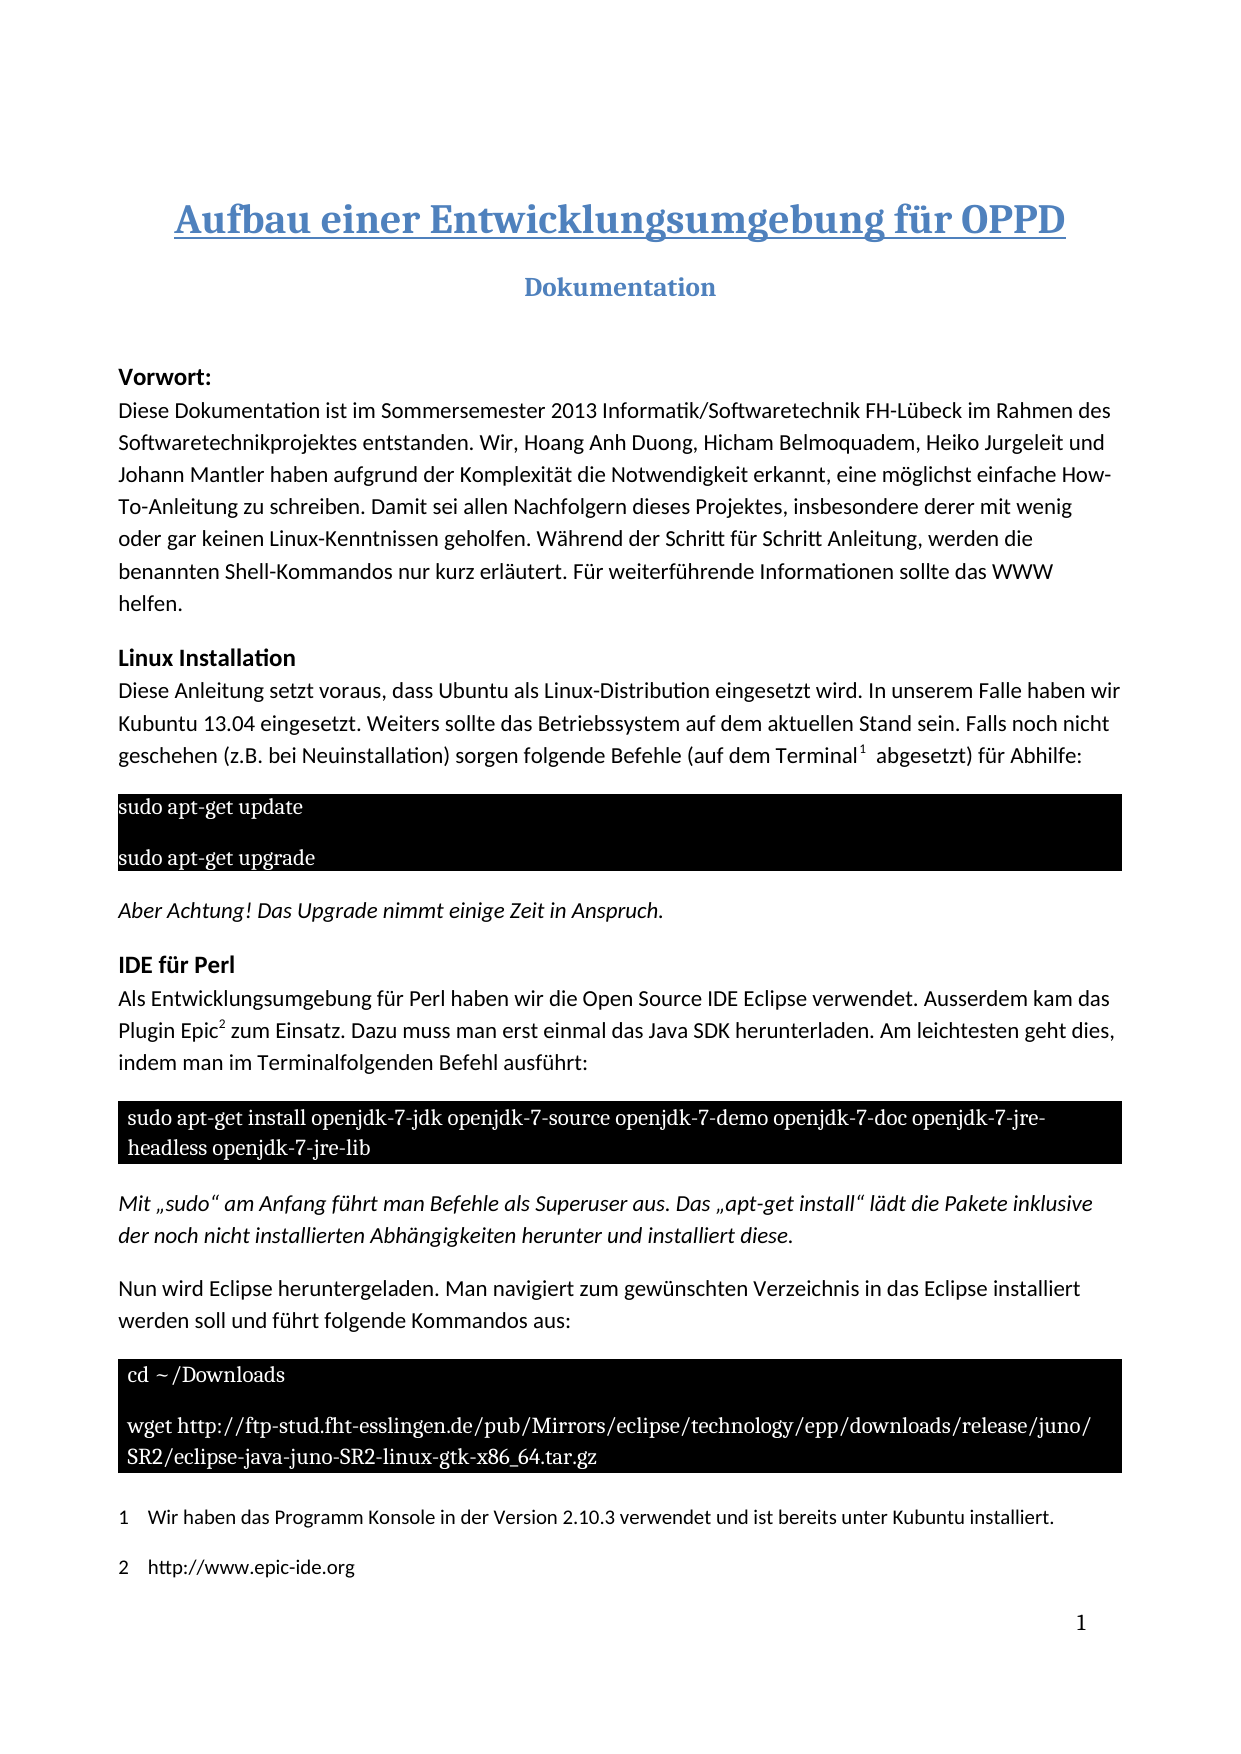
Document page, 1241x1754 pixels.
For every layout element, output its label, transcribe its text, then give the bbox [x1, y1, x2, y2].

text Vorwort: Diese Dokumentation ist im Sommersemester 2013 Informatik/Softwaretechnik FH-Lübeck im Rahmen des Softwaretechnikprojektes entstanden. Wir, Hoang Anh Duong, Hicham Belmoquadem, Heiko Jurgeleit und Johann Mantler haben aufgrund der Komplexität die Notwendigkeit erkannt, eine möglichst einfache How-To-Anleitung zu schreiben. Damit sei allen Nachfolgern dieses Projektes, insbesondere derer mit wenig oder gar keinen Linux-Kenntnissen geholfen. Während der Schritt für Schritt Anleitung, werden die benannten Shell-Kommandos nur kurz erläutert. Für weiterführende Informationen sollte das WWW helfen. [118, 361, 1122, 617]
text Wir haben das Programm Konsole in der Version 2.10.3 verwendet und ist bereits unter Kubuntu installiert. [118, 1504, 1122, 1530]
text Nun wird Eclipse heruntergeladen. Man navigiert zum gewünschten Verzeichnis in das Eclipse installiert werden soll und führt folgende Kommandos aus: [118, 1274, 1122, 1334]
text Aber Achtung! Das Upgrade nimmt einige Zeit in Anspruch. [118, 896, 1122, 924]
subtitle Aufbau einer Entwicklungsumgebung für OPPD [118, 196, 1122, 244]
text cd ~/Downloads [119, 1360, 1121, 1389]
text Mit „sudo“ am Anfang führt man Befehle als Superuser aus. Das „apt-get install“ lädt die Pakete inklusive der noch nicht installierten Abhängigkeiten herunter und installiert diese. [118, 1189, 1122, 1249]
text sudo apt-get update [118, 794, 1122, 820]
subtitle Dokumentation [118, 272, 1122, 303]
text IDE für Perl Als Entwicklungsumgebung für Perl haben wir die Open Source IDE Eclipse verwendet. Ausserdem kam das Plugin Epic zum Einsatz. Dazu muss man erst einmal das Java SDK herunterladen. Am leichtesten geht dies, indem man im Terminalfolgenden Befehl ausführt: [118, 949, 1122, 1076]
text sudo apt-get install openjdk-7-jdk openjdk-7-source openjdk-7-demo openjdk-7-doc openjdk-7-jre-headless openjdk-7-jre-lib [119, 1102, 1121, 1163]
text http://www.epic-ide.org [118, 1554, 1122, 1580]
text Linux Installation Diese Anleitung setzt voraus, dass Ubuntu als Linux-Distribution eingesetzt wird. In unserem Falle haben wir Kubuntu 13.04 eingesetzt. Weiters sollte das Betriebssystem auf dem aktuellen Stand sein. Falls noch nicht geschehen (z.B. bei Neuinstallation) sorgen folgende Befehle (auf dem Terminal abgesetzt) für Abhilfe: [118, 642, 1122, 769]
text wget http://ftp-stud.fht-esslingen.de/pub/Mirrors/eclipse/technology/epp/downloads/release/juno/SR2/eclipse-java-juno-SR2-linux-gtk-x86_64.tar.gz [119, 1410, 1121, 1472]
text sudo apt-get upgrade [118, 845, 1122, 871]
